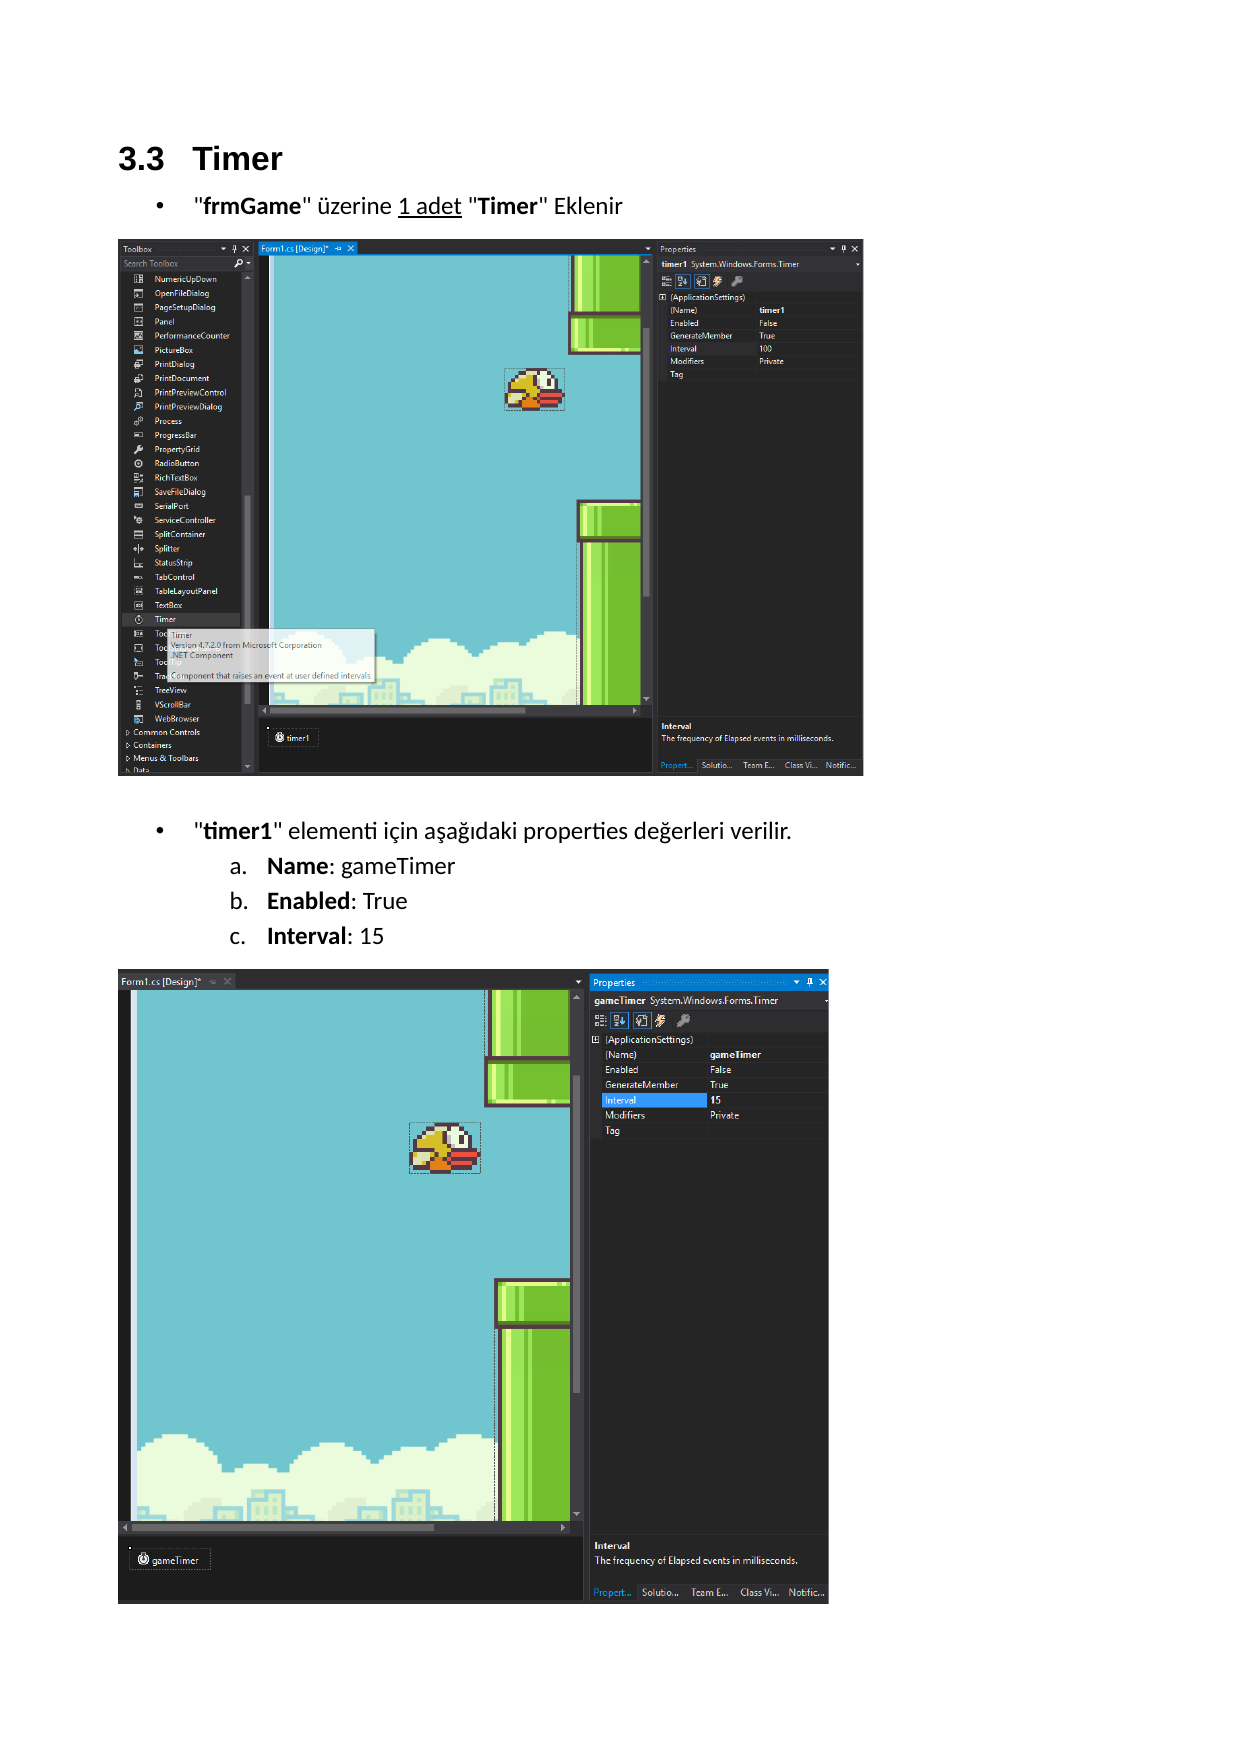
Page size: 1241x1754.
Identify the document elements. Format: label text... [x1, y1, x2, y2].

subtitle Timer [118, 139, 1122, 178]
list Interval: 15 [229, 920, 1122, 950]
picture [118, 969, 829, 1604]
list "frmGame" üzerine 1 adet "Timer" Eklenir [156, 190, 1122, 221]
list Name: gameTimer [229, 850, 1122, 880]
list Enabled: True [229, 885, 1122, 915]
picture [118, 239, 864, 776]
list "timer1" elementi için aşağıdaki properties değerleri verilir. [156, 815, 1122, 845]
